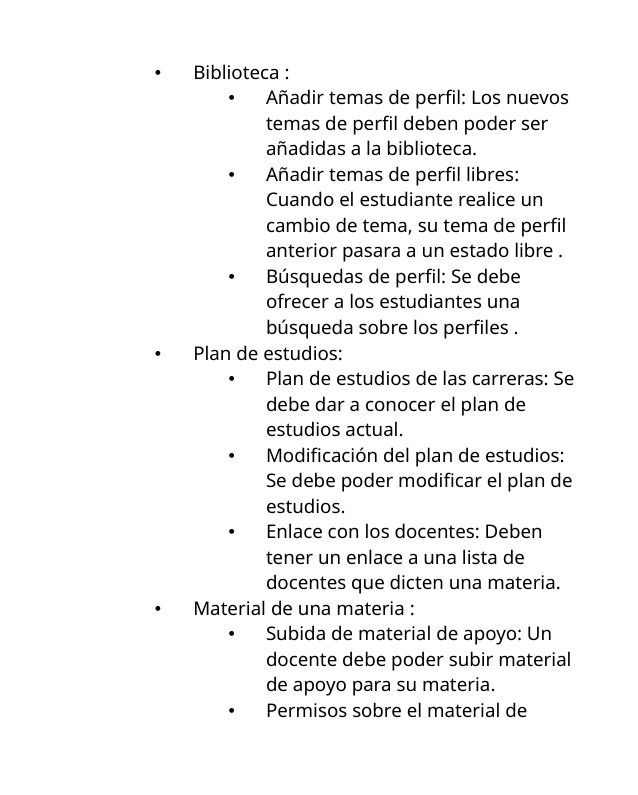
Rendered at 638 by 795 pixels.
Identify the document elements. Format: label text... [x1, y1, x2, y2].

list Añadir temas de perfil libres: Cuando el estudiante realice un cambio de tema, su tema de perfil anterior pasara a un estado libre . [228, 161, 579, 263]
list Subida de material de apoyo: Un docente debe poder subir material de apoyo para su materia. [228, 621, 579, 697]
list Plan de estudios: [154, 340, 579, 365]
list Plan de estudios de las carreras: Se debe dar a conocer el plan de estudios actual. [228, 365, 579, 442]
list Biblioteca : [154, 59, 579, 84]
list Búsquedas de perfil: Se debe ofrecer a los estudiantes una búsqueda sobre los perfiles . [228, 263, 579, 340]
list Permisos sobre el material de [228, 697, 579, 723]
list Enlace con los docentes: Deben tener un enlace a una lista de docentes que dicten una materia. [228, 518, 579, 595]
list Material de una materia : [154, 595, 579, 621]
list Añadir temas de perfil: Los nuevos temas de perfil deben poder ser añadidas a la biblioteca. [228, 84, 579, 161]
list Modificación del plan de estudios: Se debe poder modificar el plan de estudios. [228, 442, 579, 518]
